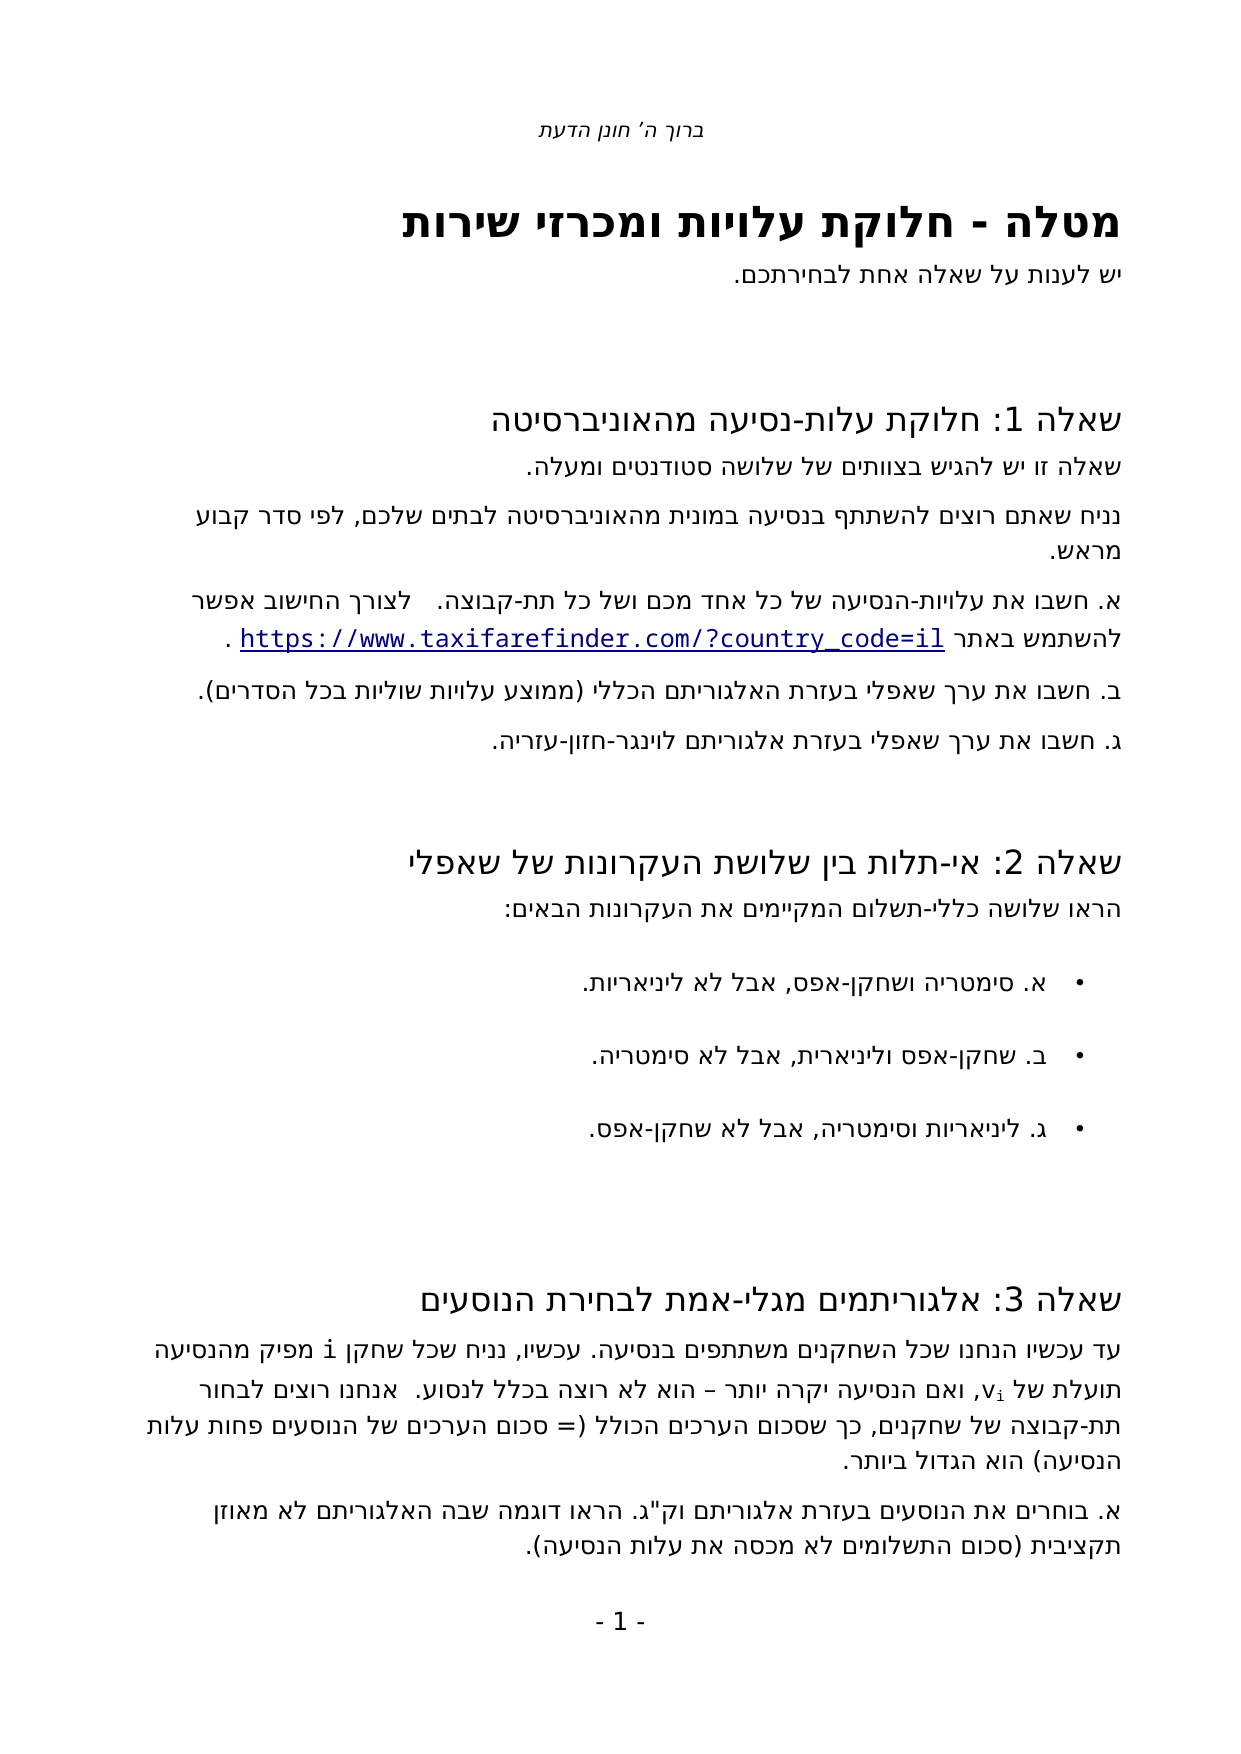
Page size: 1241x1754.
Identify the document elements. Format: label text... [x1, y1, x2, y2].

subtitle שאלה 1: חלוקת עלות-נסיעה מהאוניברסיטה [118, 401, 1122, 439]
text יש לענות על שאלה אחת לבחירתכם. [118, 260, 1122, 289]
text שאלה זו יש להגיש בצוותים של שלושה סטודנטים ומעלה. [118, 452, 1122, 481]
text ג. חשבו את ערך שאפלי בעזרת אלגוריתם לוינגר-חזון-עזריה. [118, 726, 1122, 755]
list א. סימטריה ושחקן-אפס, אבל לא ליניאריות. [118, 968, 1084, 997]
subtitle שאלה 2: אי-תלות בין שלושת העקרונות של שאפלי [118, 844, 1122, 883]
text א. חשבו את עלויות-הנסיעה של כל אחד מכם ושל כל תת-קבוצה. לצורך החישוב אפשר להשתמש באתר https://www.taxifarefinder.com/?country_code=il . [118, 586, 1122, 655]
text נניח שאתם רוצים להשתתף בנסיעה במונית מהאוניברסיטה לבתים שלכם, לפי סדר קבוע מראש. [118, 502, 1122, 566]
text עד עכשיו הנחנו שכל השחקנים משתתפים בנסיעה. עכשיו, נניח שכל שחקן i מפיק מהנסיעה תועלת של vi, ואם הנסיעה יקרה יותר – הוא לא רוצה בכלל לנסוע. אנחנו רוצים לבחור תת-קבוצה של שחקנים, כך שסכום הערכים הכולל (= סכום הערכים של הנוסעים פחות עלות הנסיעה) הוא הגדול ביותר. [118, 1332, 1122, 1476]
subtitle שאלה 3: אלגוריתמים מגלי-אמת לבחירת הנוסעים [118, 1280, 1122, 1319]
subtitle מטלה - חלוקת עלויות ומכרזי שירות [118, 197, 1122, 248]
text א. בוחרים את הנוסעים בעזרת אלגוריתם וק"ג. הראו דוגמה שבה האלגוריתם לא מאוזן תקציבית (סכום התשלומים לא מכסה את עלות הנסיעה). [118, 1496, 1122, 1560]
text ב. חשבו את ערך שאפלי בעזרת האלגוריתם הכללי (ממוצע עלויות שוליות בכל הסדרים). [118, 677, 1122, 706]
list ב. שחקן-אפס וליניארית, אבל לא סימטריה. [118, 1041, 1084, 1070]
list ג. ליניאריות וסימטריה, אבל לא שחקן-אפס. [118, 1114, 1084, 1144]
text הראו שלושה כללי-תשלום המקיימים את העקרונות הבאים: [118, 894, 1122, 924]
